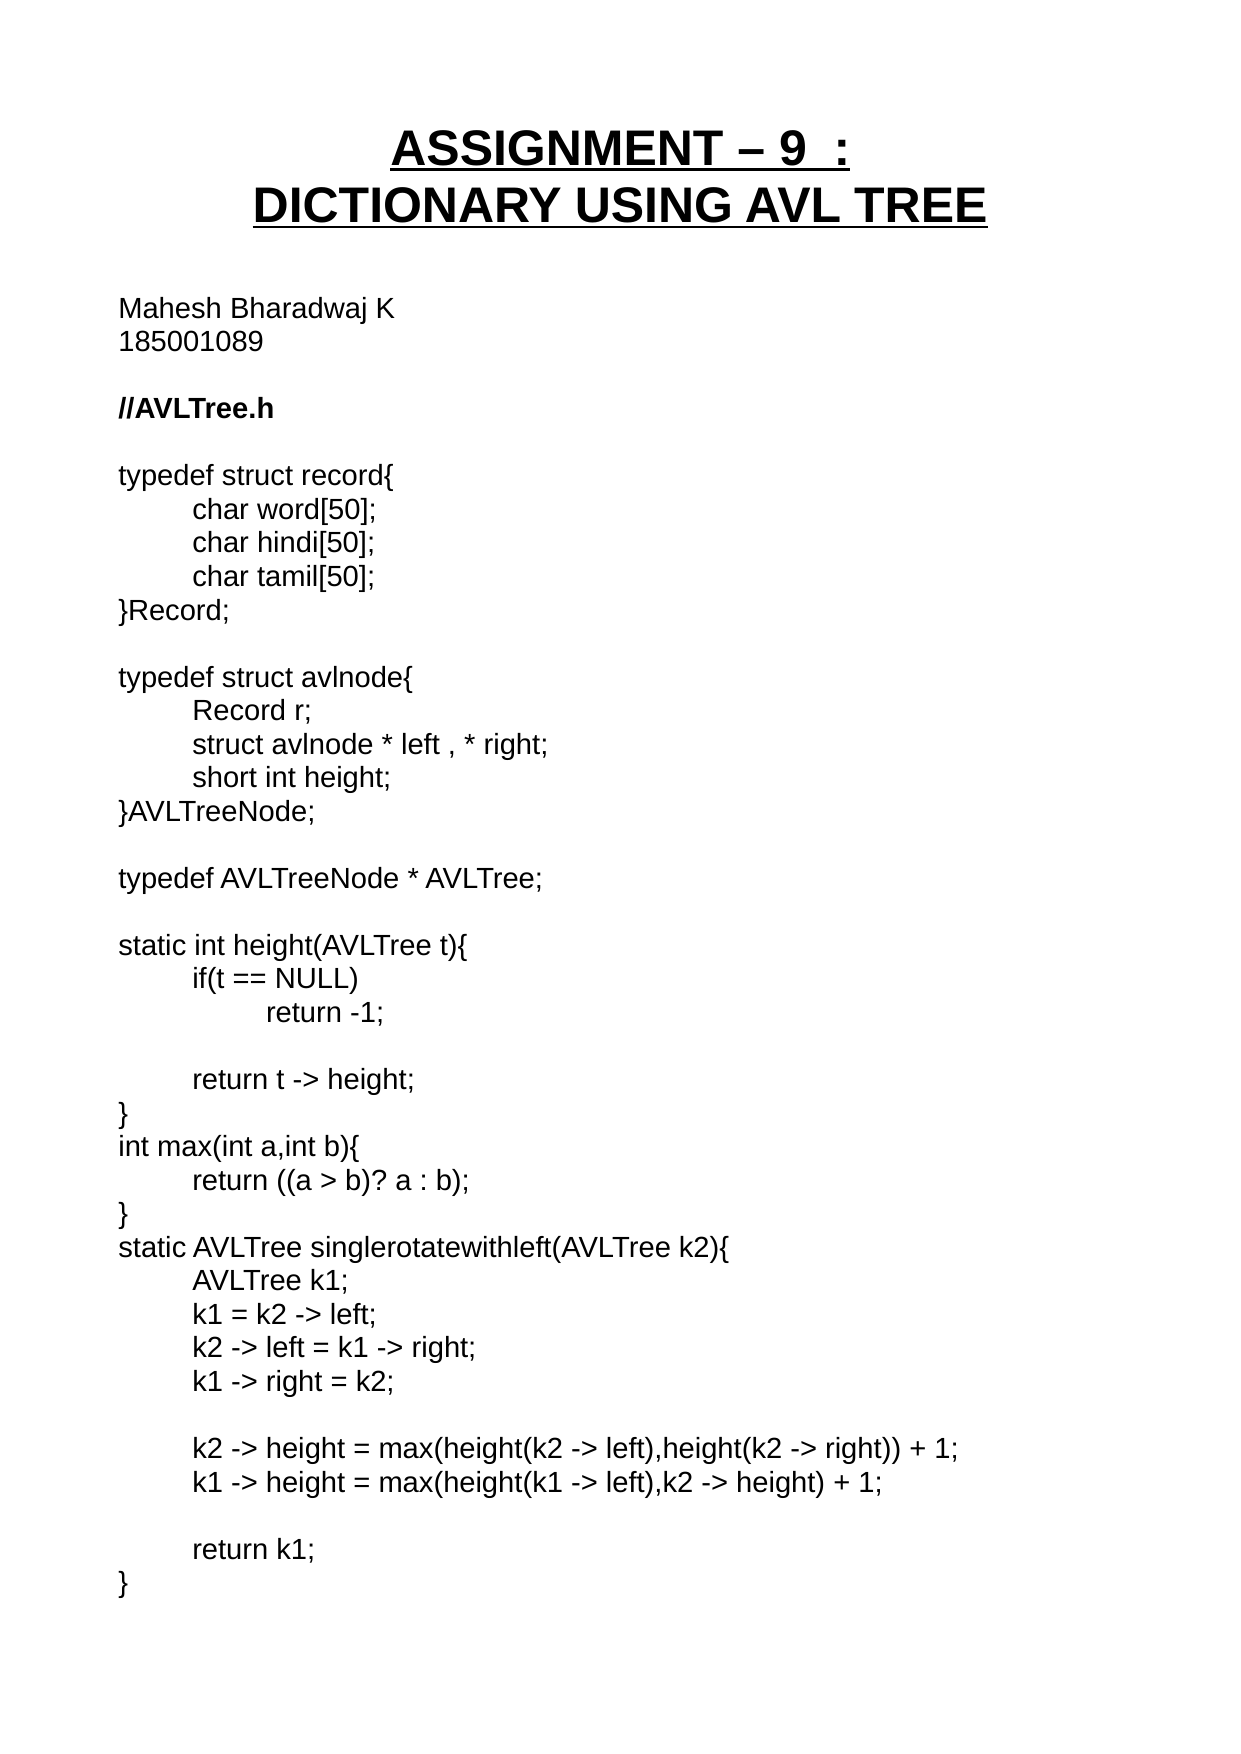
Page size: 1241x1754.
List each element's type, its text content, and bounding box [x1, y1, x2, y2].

text short int height; [118, 760, 1122, 794]
text typedef AVLTreeNode * AVLTree; [118, 861, 1122, 894]
text //AVLTree.h [118, 391, 1122, 425]
text k1 -> height = max(height(k1 -> left),k2 -> height) + 1; [118, 1464, 1122, 1498]
text typedef struct record{ [118, 458, 1122, 492]
text k2 -> height = max(height(k2 -> left),height(k2 -> right)) + 1; [118, 1431, 1122, 1464]
text 185001089 [118, 324, 1122, 358]
text if(t == NULL) [118, 961, 1122, 995]
text }Record; [118, 592, 1122, 626]
text }AVLTreeNode; [118, 794, 1122, 827]
text return k1; [118, 1532, 1122, 1565]
text int max(int a,int b){ [118, 1129, 1122, 1163]
text } [118, 1196, 1122, 1230]
text return t -> height; [118, 1062, 1122, 1096]
text k1 -> right = k2; [118, 1364, 1122, 1397]
text } [118, 1565, 1122, 1599]
text typedef struct avlnode{ [118, 659, 1122, 693]
text char hindi[50]; [118, 525, 1122, 559]
text char tamil[50]; [118, 559, 1122, 592]
text return ((a > b)? a : b); [118, 1163, 1122, 1196]
text Record r; [118, 693, 1122, 727]
text k1 = k2 -> left; [118, 1297, 1122, 1330]
text static AVLTree singlerotatewithleft(AVLTree k2){ [118, 1230, 1122, 1263]
text struct avlnode * left , * right; [118, 727, 1122, 760]
text Mahesh Bharadwaj K [118, 291, 1122, 324]
text k2 -> left = k1 -> right; [118, 1330, 1122, 1364]
text DICTIONARY USING AVL TREE [118, 176, 1122, 233]
text static int height(AVLTree t){ [118, 928, 1122, 961]
text } [118, 1096, 1122, 1129]
text char word[50]; [118, 492, 1122, 525]
text ASSIGNMENT – 9 : [118, 118, 1122, 176]
text AVLTree k1; [118, 1263, 1122, 1297]
text return -1; [118, 995, 1122, 1028]
